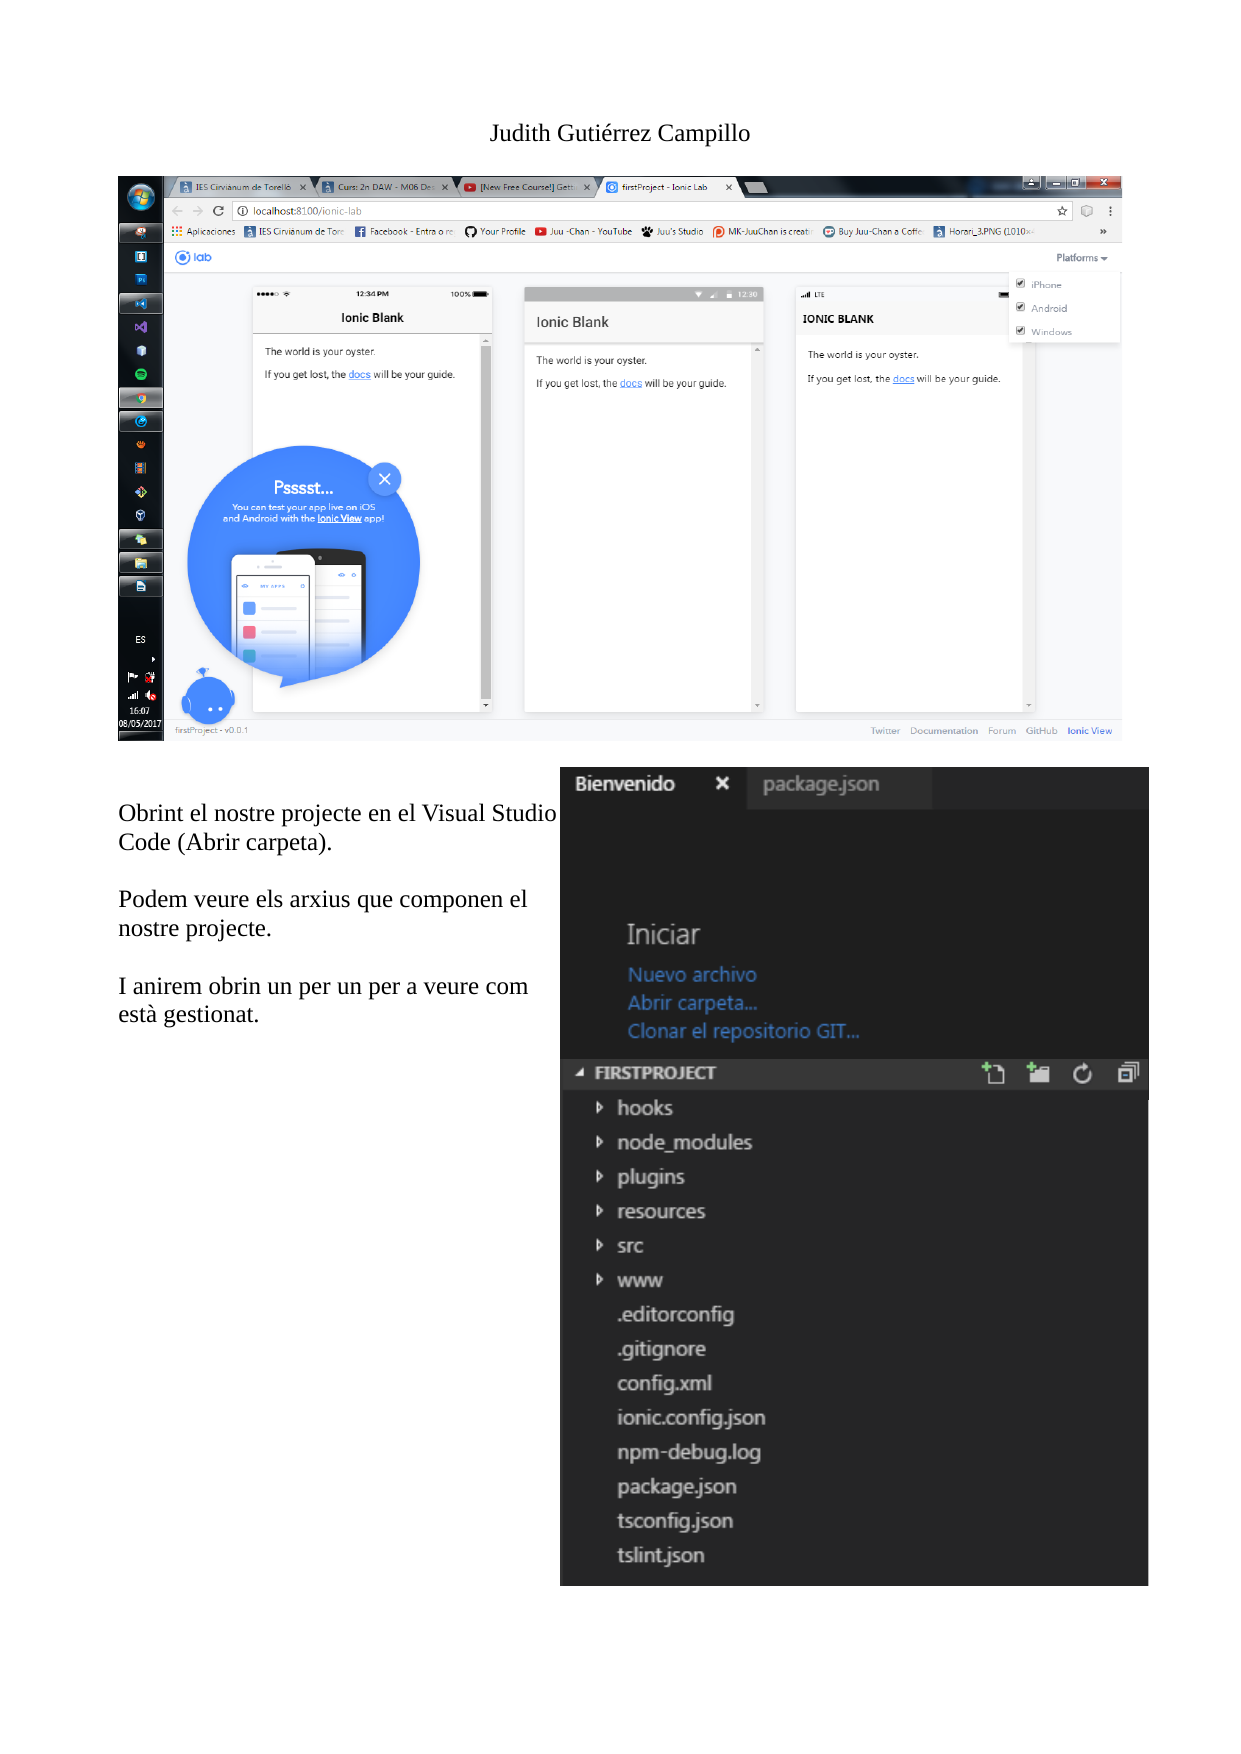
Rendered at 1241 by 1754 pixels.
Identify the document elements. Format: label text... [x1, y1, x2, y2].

text Podem veure els arxius que componen el nostre projecte. [118, 884, 560, 942]
picture [560, 767, 1149, 1586]
text I anirem obrin un per un per a veure com està gestionat. [118, 971, 560, 1028]
picture [118, 176, 1123, 741]
text Obrint el nostre projecte en el Visual Studio Code (Abrir carpeta). [118, 798, 560, 856]
